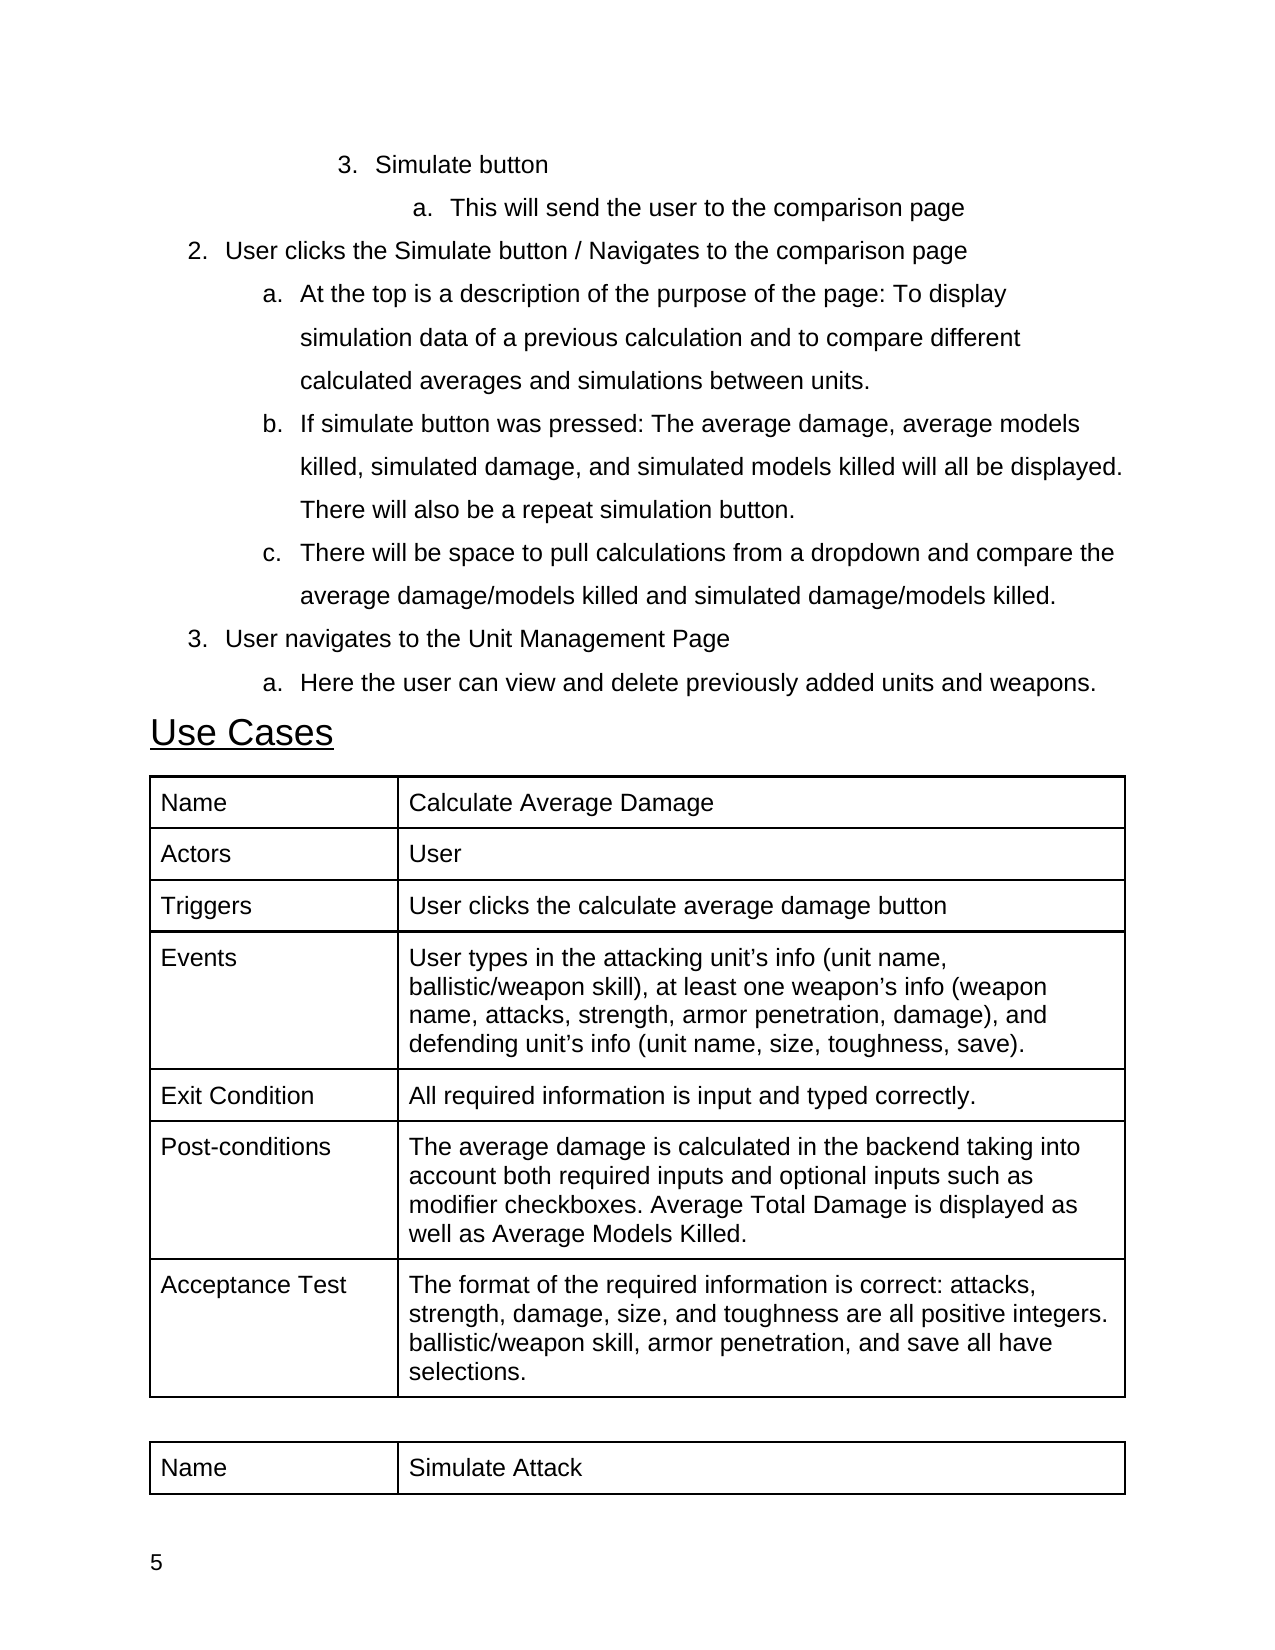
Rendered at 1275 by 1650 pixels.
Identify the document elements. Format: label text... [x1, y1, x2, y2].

list Simulate button [337, 150, 1125, 179]
table_cell The average damage is calculated in the backend taking into account both required inputs and optional inputs such as modifier checkboxes. Average Total Damage is displayed as well as Average Models Killed. [399, 1122, 1124, 1258]
table_cell Actors [151, 829, 397, 879]
table_header Simulate Attack [399, 1443, 1124, 1493]
table_cell User types in the attacking unit’s info (unit name, ballistic/weapon skill), at least one weapon’s info (weapon name, attacks, strength, armor penetration, damage), and defending unit’s info (unit name, size, toughness, save). [399, 933, 1124, 1068]
table_cell The format of the required information is correct: attacks, strength, damage, size, and toughness are all positive integers. ballistic/weapon skill, armor penetration, and save all have selections. [399, 1260, 1124, 1396]
table_cell Acceptance Test [151, 1260, 397, 1396]
list At the top is a description of the purpose of the page: To display simulation data of a previous calculation and to compare different calculated averages and simulations between units. [262, 279, 1125, 394]
text Use Cases [150, 711, 1125, 754]
list There will be space to pull calculations from a dropdown and compare the average damage/models killed and simulated damage/models killed. [262, 538, 1125, 610]
table_header Name [151, 778, 397, 827]
list If simulate button was pressed: The average damage, average models killed, simulated damage, and simulated models killed will all be displayed. There will also be a repeat simulation button. [262, 409, 1125, 524]
table_cell Exit Condition [151, 1070, 397, 1120]
table_cell All required information is input and typed correctly. [399, 1070, 1124, 1120]
table_header Calculate Average Damage [399, 778, 1124, 827]
table_cell Triggers [151, 881, 397, 930]
table_header Name [151, 1443, 397, 1493]
list This will send the user to the comparison page [412, 193, 1125, 222]
table_cell User clicks the calculate average damage button [399, 881, 1124, 930]
list Here the user can view and delete previously added units and weapons. [262, 667, 1125, 696]
list User navigates to the Unit Management Page [187, 624, 1125, 653]
table_cell User [399, 829, 1124, 879]
list User clicks the Simulate button / Navigates to the comparison page [187, 236, 1125, 265]
table_cell Post-conditions [151, 1122, 397, 1258]
table_cell Events [151, 933, 397, 1068]
